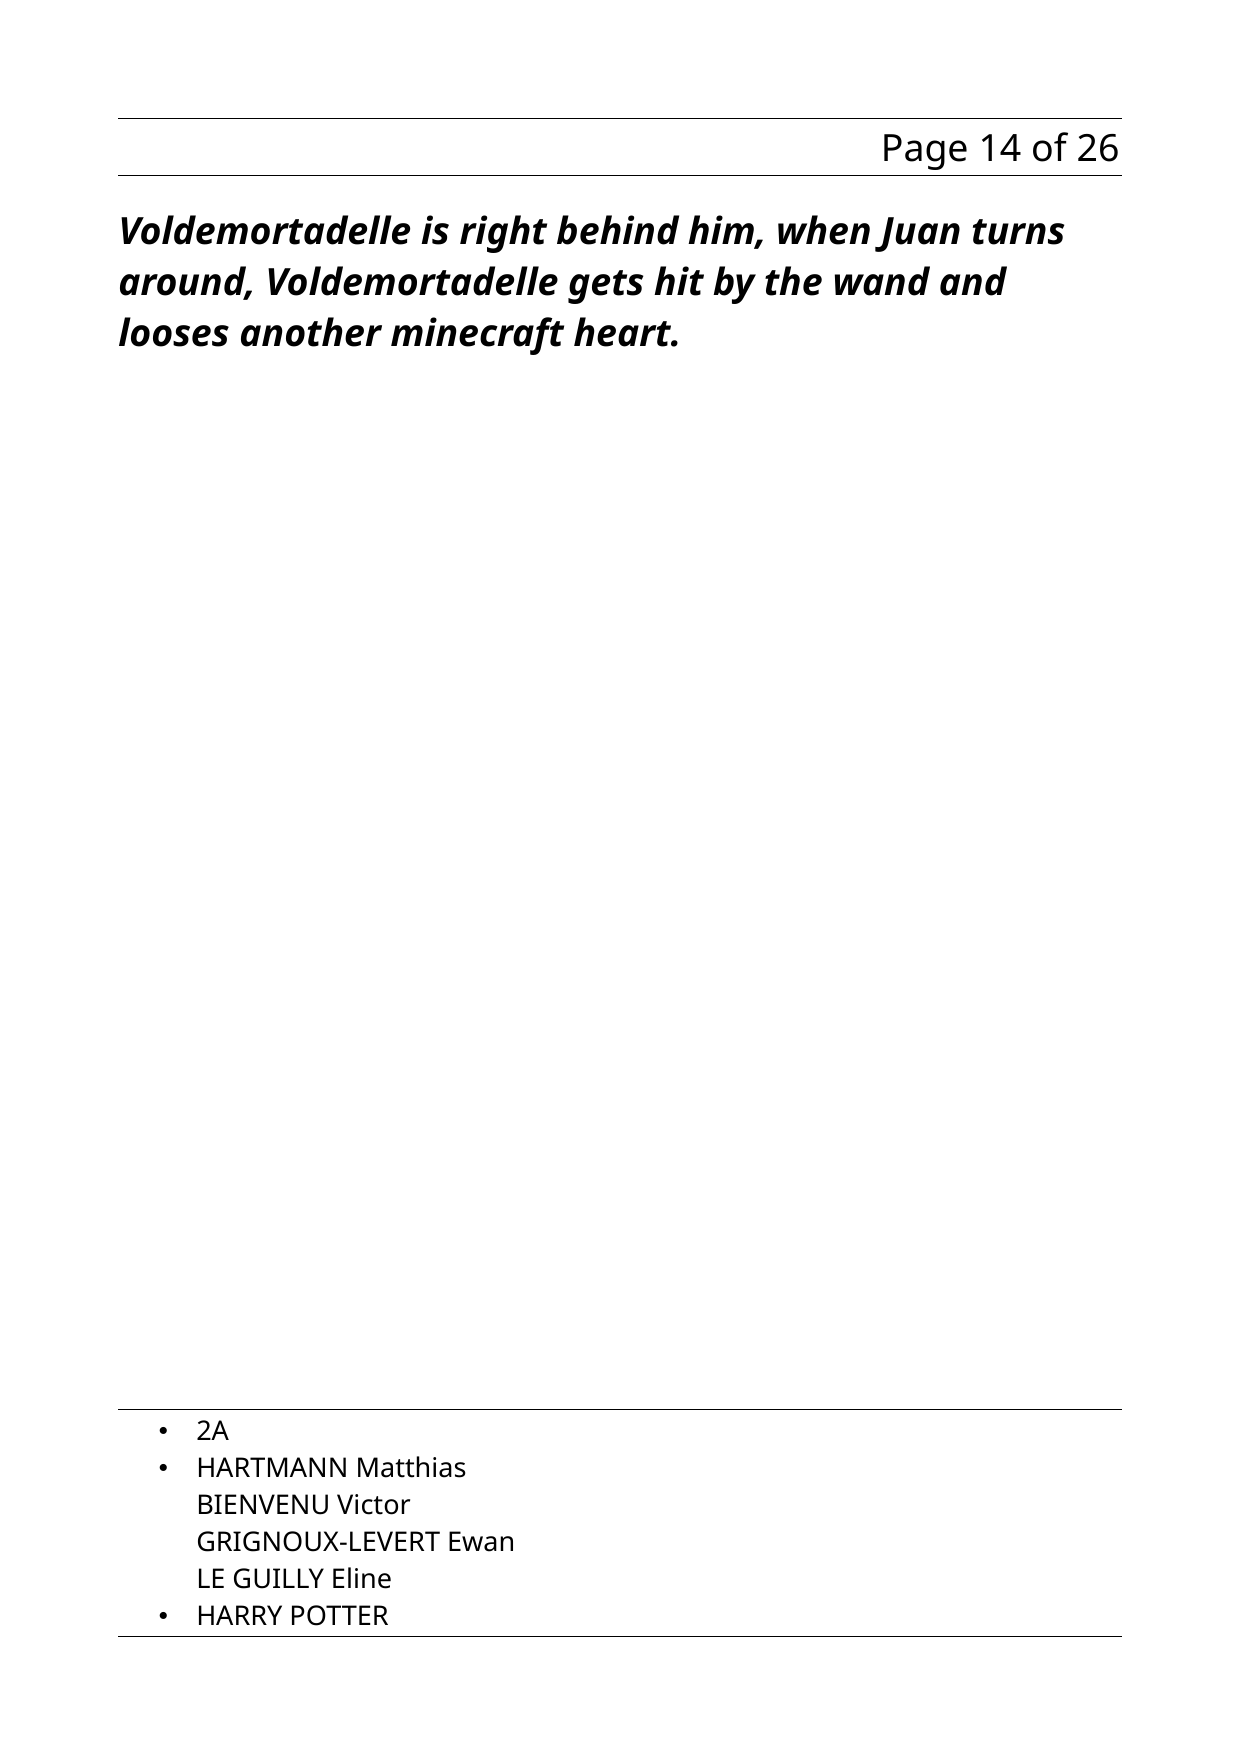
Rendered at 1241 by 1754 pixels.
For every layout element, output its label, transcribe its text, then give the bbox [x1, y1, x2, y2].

text Voldemortadelle is right behind him, when Juan turns around, Voldemortadelle gets hit by the wand and looses another minecraft heart. [118, 205, 1122, 358]
